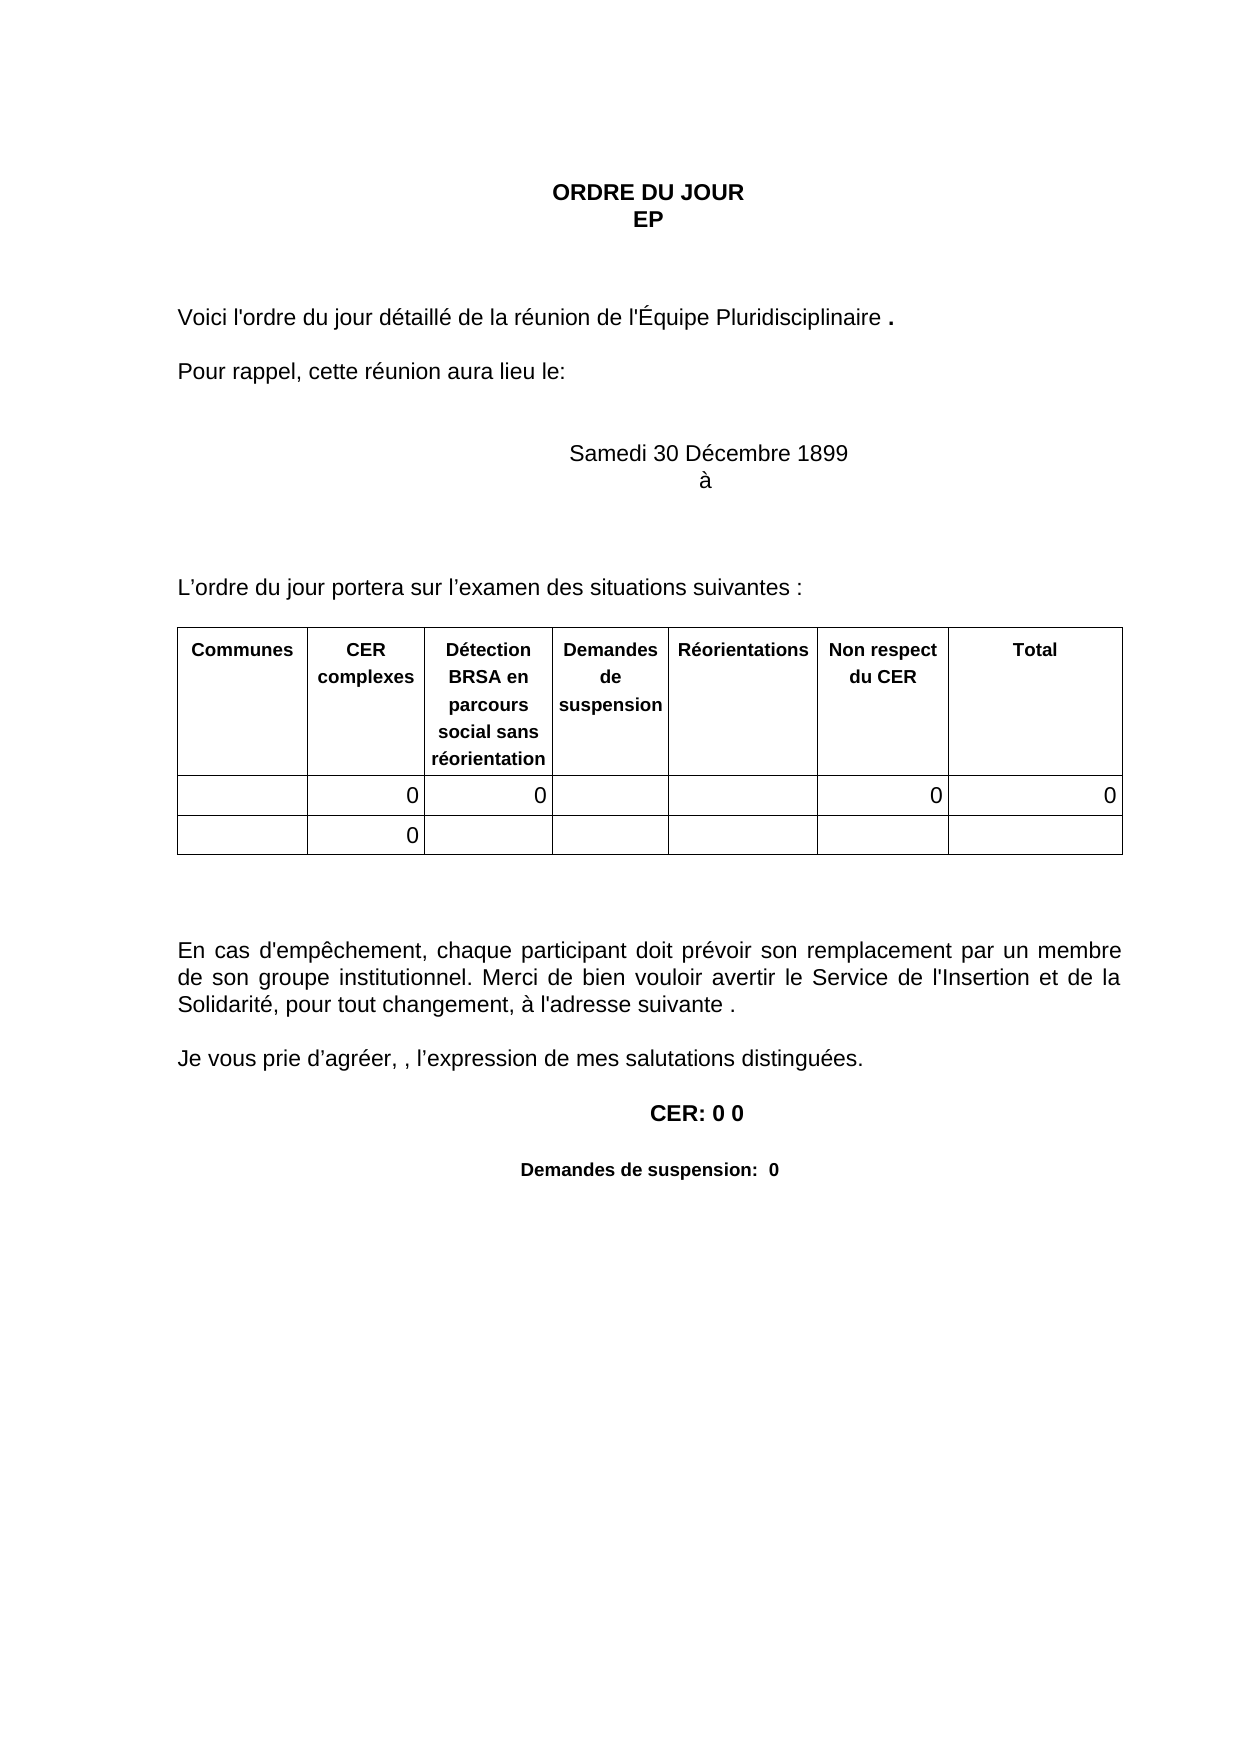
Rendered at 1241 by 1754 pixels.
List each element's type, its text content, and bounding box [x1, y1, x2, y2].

table_cell [627, 143, 1126, 178]
table_header Communes [178, 628, 307, 775]
table_cell [177, 143, 621, 178]
text samedi 30 décembre 1899 [295, 439, 1122, 466]
table_header [177, 97, 315, 120]
table_cell ORDRE DU JOUR EP [177, 179, 1126, 245]
table_cell 0 [425, 776, 552, 814]
table_cell [669, 816, 817, 854]
text Voici l'ordre du jour détaillé de la réunion de l'Équipe Pluridisciplinaire . [177, 303, 1122, 331]
table_header Non respect du CER [818, 628, 948, 775]
text En cas d'empêchement, chaque participant doit prévoir son remplacement par un membre de son groupe institutionnel. Merci de bien vouloir avertir le Service de l'Insertion et de la Solidarité, pour tout changement, à l'adresse suivante . [177, 936, 1122, 1018]
table_header Total [949, 628, 1122, 775]
text Pour rappel, cette réunion aura lieu le: [177, 358, 1122, 385]
text à [295, 466, 1122, 493]
table_cell 0 [308, 776, 424, 814]
table_header Réorientations [669, 628, 817, 775]
table_cell [219, 120, 621, 143]
table_cell [178, 816, 307, 854]
table_header [627, 97, 1126, 143]
table_cell [178, 776, 307, 814]
text Je vous prie d’agréer, , l’expression de mes salutations distinguées. [177, 1045, 1122, 1072]
table_header [315, 97, 621, 120]
table_header [621, 97, 627, 178]
text L’ordre du jour portera sur l’examen des situations suivantes : [177, 573, 1122, 600]
table_cell 0 [818, 776, 948, 814]
table_cell 0 [308, 816, 424, 854]
text CER: 0 0 [620, 1099, 1122, 1126]
table_cell [553, 776, 668, 814]
table_cell [553, 816, 668, 854]
table_header Demandes de suspension [553, 628, 668, 775]
table_cell [949, 816, 1122, 854]
table_cell [818, 816, 948, 854]
table_header Détection BRSA en parcours social sans réorientation [425, 628, 552, 775]
table_header CER complexes [308, 628, 424, 775]
table_cell [177, 120, 219, 143]
table_cell [425, 816, 552, 854]
subtitle Demandes de suspension: 0 [177, 1153, 1122, 1180]
table_cell 0 [949, 776, 1122, 814]
table_cell [669, 776, 817, 814]
